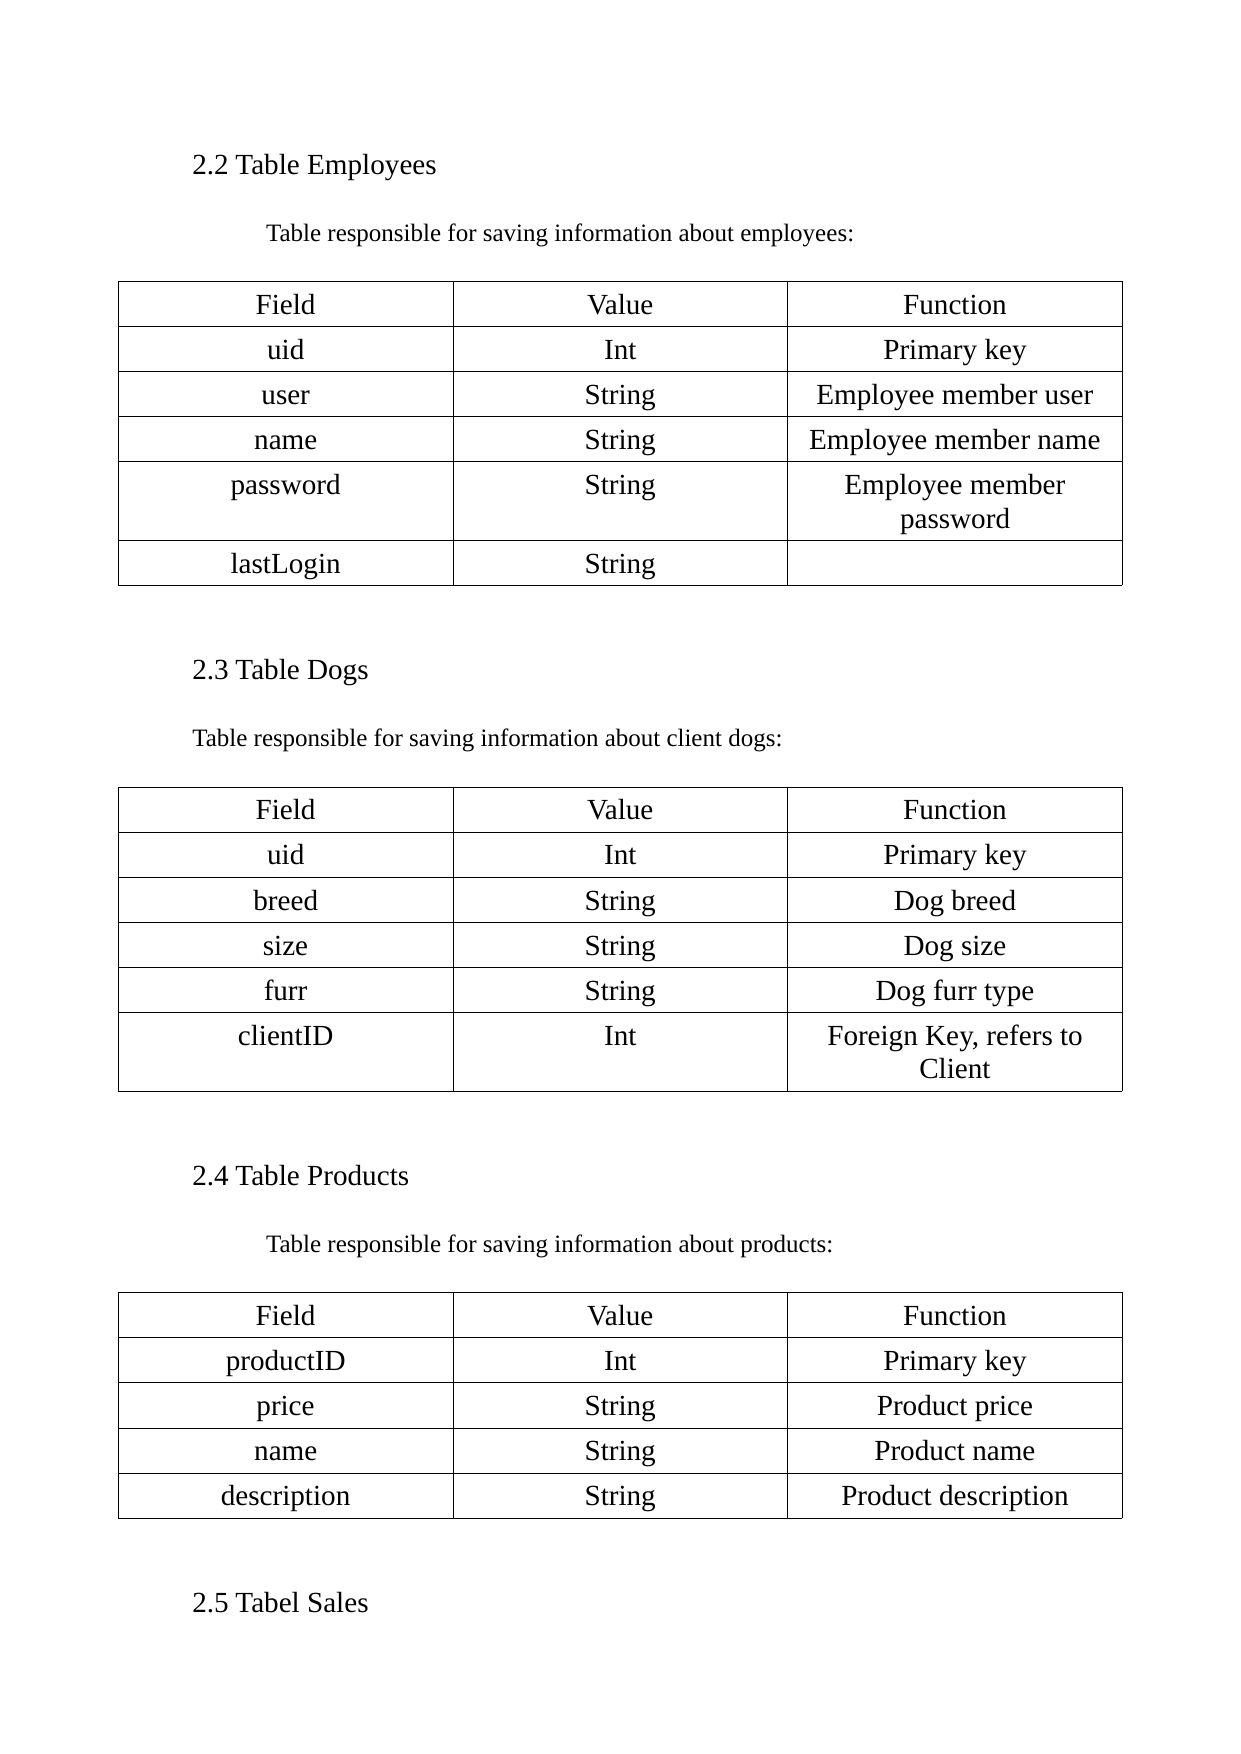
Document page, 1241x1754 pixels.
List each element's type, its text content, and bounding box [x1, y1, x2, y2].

table_cell Product description [788, 1474, 1122, 1518]
table_cell name [119, 1429, 453, 1472]
text Table responsible for saving information about employees: [118, 214, 1122, 247]
table_cell Int [454, 1013, 787, 1091]
table_cell String [454, 372, 787, 416]
table_cell Dog breed [788, 878, 1122, 922]
text Table responsible for saving information about client dogs: [118, 719, 1122, 753]
table_header Field [119, 282, 453, 326]
table_header Value [454, 282, 787, 326]
table_cell clientID [119, 1013, 453, 1091]
table_cell String [454, 1429, 787, 1472]
table_cell Dog furr type [788, 968, 1122, 1012]
table_header Function [788, 788, 1122, 832]
table_cell description [119, 1474, 453, 1518]
table_cell String [454, 1474, 787, 1518]
table_cell Dog size [788, 923, 1122, 967]
table_cell Product name [788, 1429, 1122, 1472]
table_cell Primary key [788, 1338, 1122, 1382]
table_header Field [119, 1293, 453, 1337]
table_cell Employee member user [788, 372, 1122, 416]
table_cell uid [119, 327, 453, 371]
table_header Field [119, 788, 453, 832]
table_cell Primary key [788, 327, 1122, 371]
text 2.4 Table Products [118, 1158, 1122, 1191]
text 2.5 Tabel Sales [118, 1585, 1122, 1618]
table_cell uid [119, 833, 453, 877]
text Table responsible for saving information about products: [118, 1225, 1122, 1258]
table_cell String [454, 923, 787, 967]
table_cell String [454, 1383, 787, 1427]
table_cell productID [119, 1338, 453, 1382]
table_cell price [119, 1383, 453, 1427]
table_cell Foreign Key, refers to Client [788, 1013, 1122, 1091]
table_cell String [454, 968, 787, 1012]
text 2.3 Table Dogs [118, 652, 1122, 686]
table_header Value [454, 788, 787, 832]
table_header Value [454, 1293, 787, 1337]
table_cell Primary key [788, 833, 1122, 877]
table_cell String [454, 541, 787, 585]
table_cell user [119, 372, 453, 416]
table_cell Int [454, 327, 787, 371]
table_cell name [119, 417, 453, 461]
table_cell [788, 541, 1122, 585]
table_cell Product price [788, 1383, 1122, 1427]
table_header Function [788, 282, 1122, 326]
table_header Function [788, 1293, 1122, 1337]
table_cell password [119, 462, 453, 540]
table_cell size [119, 923, 453, 967]
table_cell String [454, 878, 787, 922]
table_cell String [454, 417, 787, 461]
table_cell Int [454, 1338, 787, 1382]
table_cell Employee member password [788, 462, 1122, 540]
table_cell breed [119, 878, 453, 922]
table_cell String [454, 462, 787, 540]
table_cell lastLogin [119, 541, 453, 585]
table_cell furr [119, 968, 453, 1012]
table_cell Int [454, 833, 787, 877]
text 2.2 Table Employees [118, 147, 1122, 180]
table_cell Employee member name [788, 417, 1122, 461]
